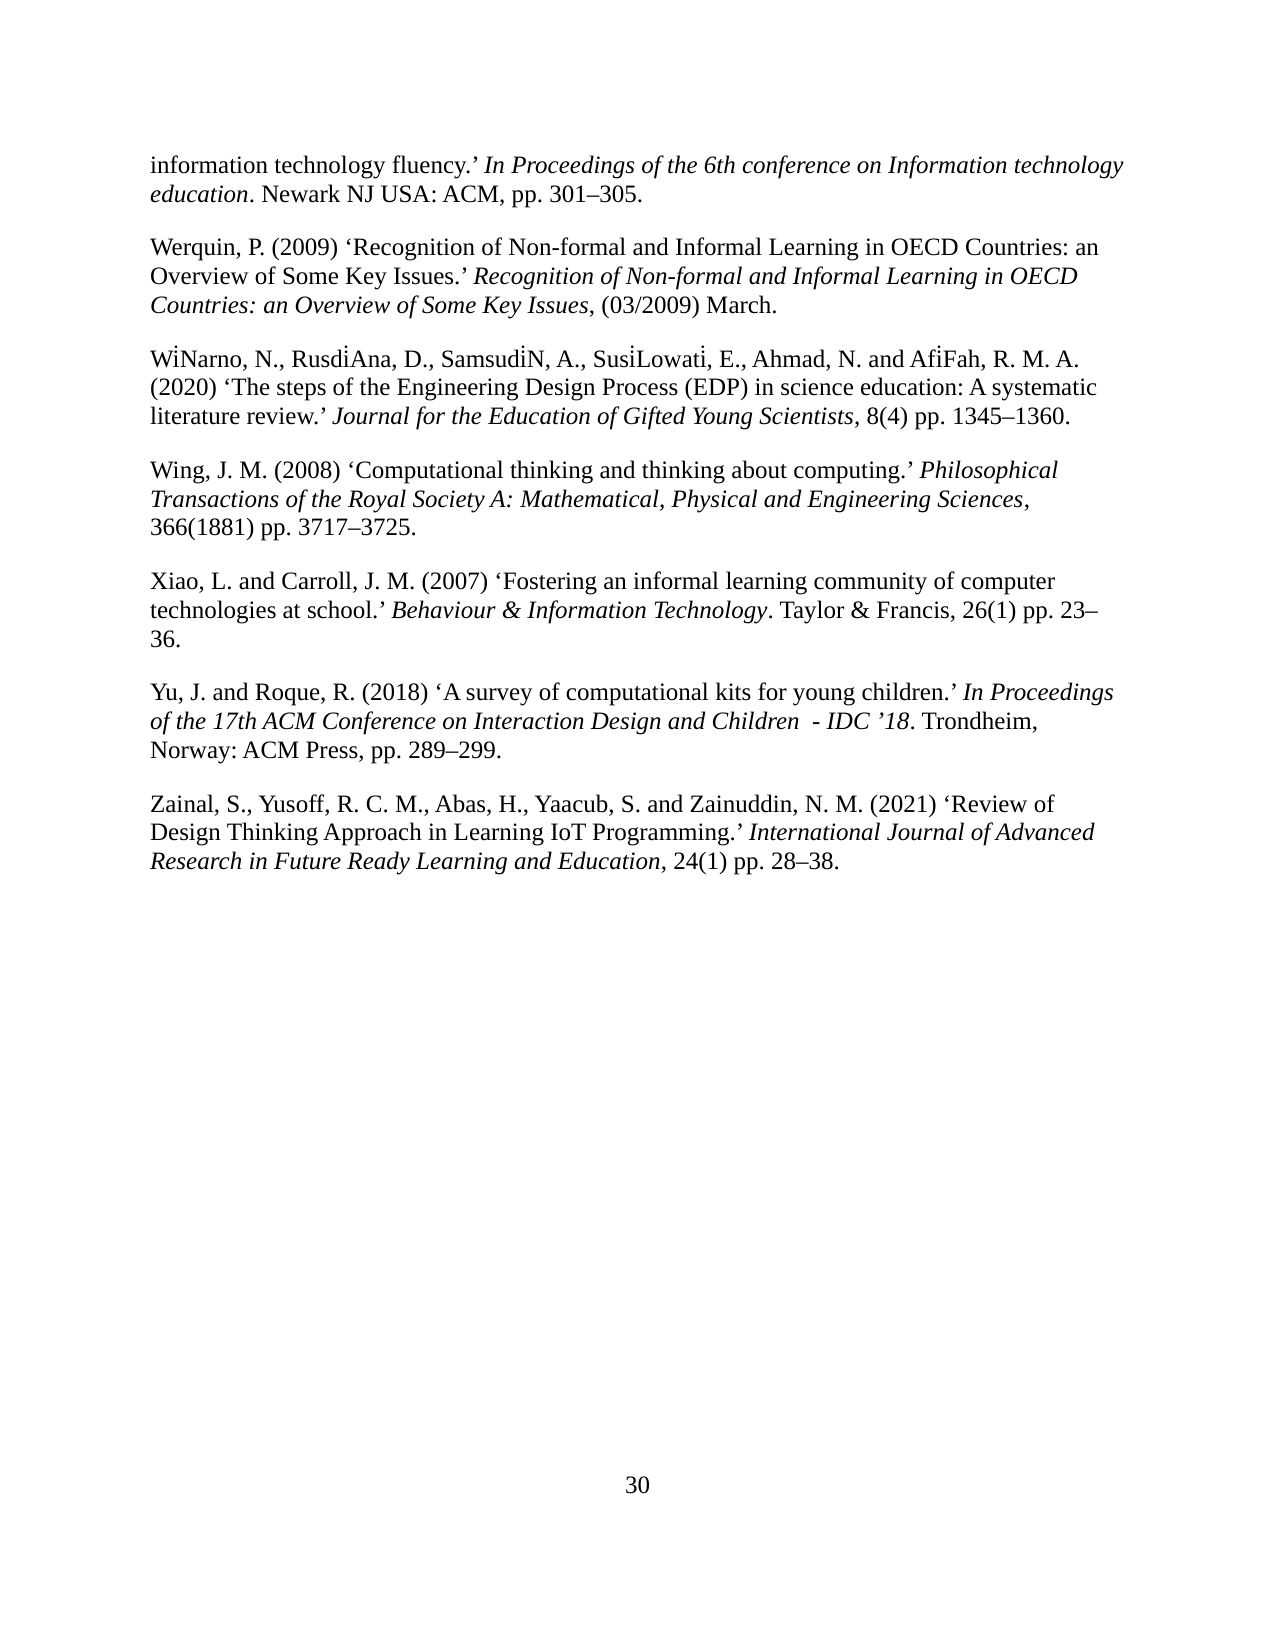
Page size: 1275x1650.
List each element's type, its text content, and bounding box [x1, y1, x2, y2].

text Wi̇Narno, N., Rusdi̇Ana, D., Samsudi̇N, A., Susi̇Lowati̇, E., Ahmad, N. and Afi̇Fah, R. M. A. (2020) ‘The steps of the Engineering Design Process (EDP) in science education: A systematic literature review.’ Journal for the Education of Gifted Young Scientists, 8(4) pp. 1345–1360. [150, 344, 1125, 430]
text information technology fluency.’ In Proceedings of the 6th conference on Information technology education. Newark NJ USA: ACM, pp. 301–305. [150, 150, 1125, 207]
text Xiao, L. and Carroll, J. M. (2007) ‘Fostering an informal learning community of computer technologies at school.’ Behaviour & Information Technology. Taylor & Francis, 26(1) pp. 23–36. [150, 566, 1125, 652]
text Yu, J. and Roque, R. (2018) ‘A survey of computational kits for young children.’ In Proceedings of the 17th ACM Conference on Interaction Design and Children - IDC ’18. Trondheim, Norway: ACM Press, pp. 289–299. [150, 677, 1125, 764]
text Zainal, S., Yusoff, R. C. M., Abas, H., Yaacub, S. and Zainuddin, N. M. (2021) ‘Review of Design Thinking Approach in Learning IoT Programming.’ International Journal of Advanced Research in Future Ready Learning and Education, 24(1) pp. 28–38. [150, 789, 1125, 875]
text Werquin, P. (2009) ‘Recognition of Non-formal and Informal Learning in OECD Countries: an Overview of Some Key Issues.’ Recognition of Non-formal and Informal Learning in OECD Countries: an Overview of Some Key Issues, (03/2009) March. [150, 232, 1125, 319]
text Wing, J. M. (2008) ‘Computational thinking and thinking about computing.’ Philosophical Transactions of the Royal Society A: Mathematical, Physical and Engineering Sciences, 366(1881) pp. 3717–3725. [150, 455, 1125, 541]
